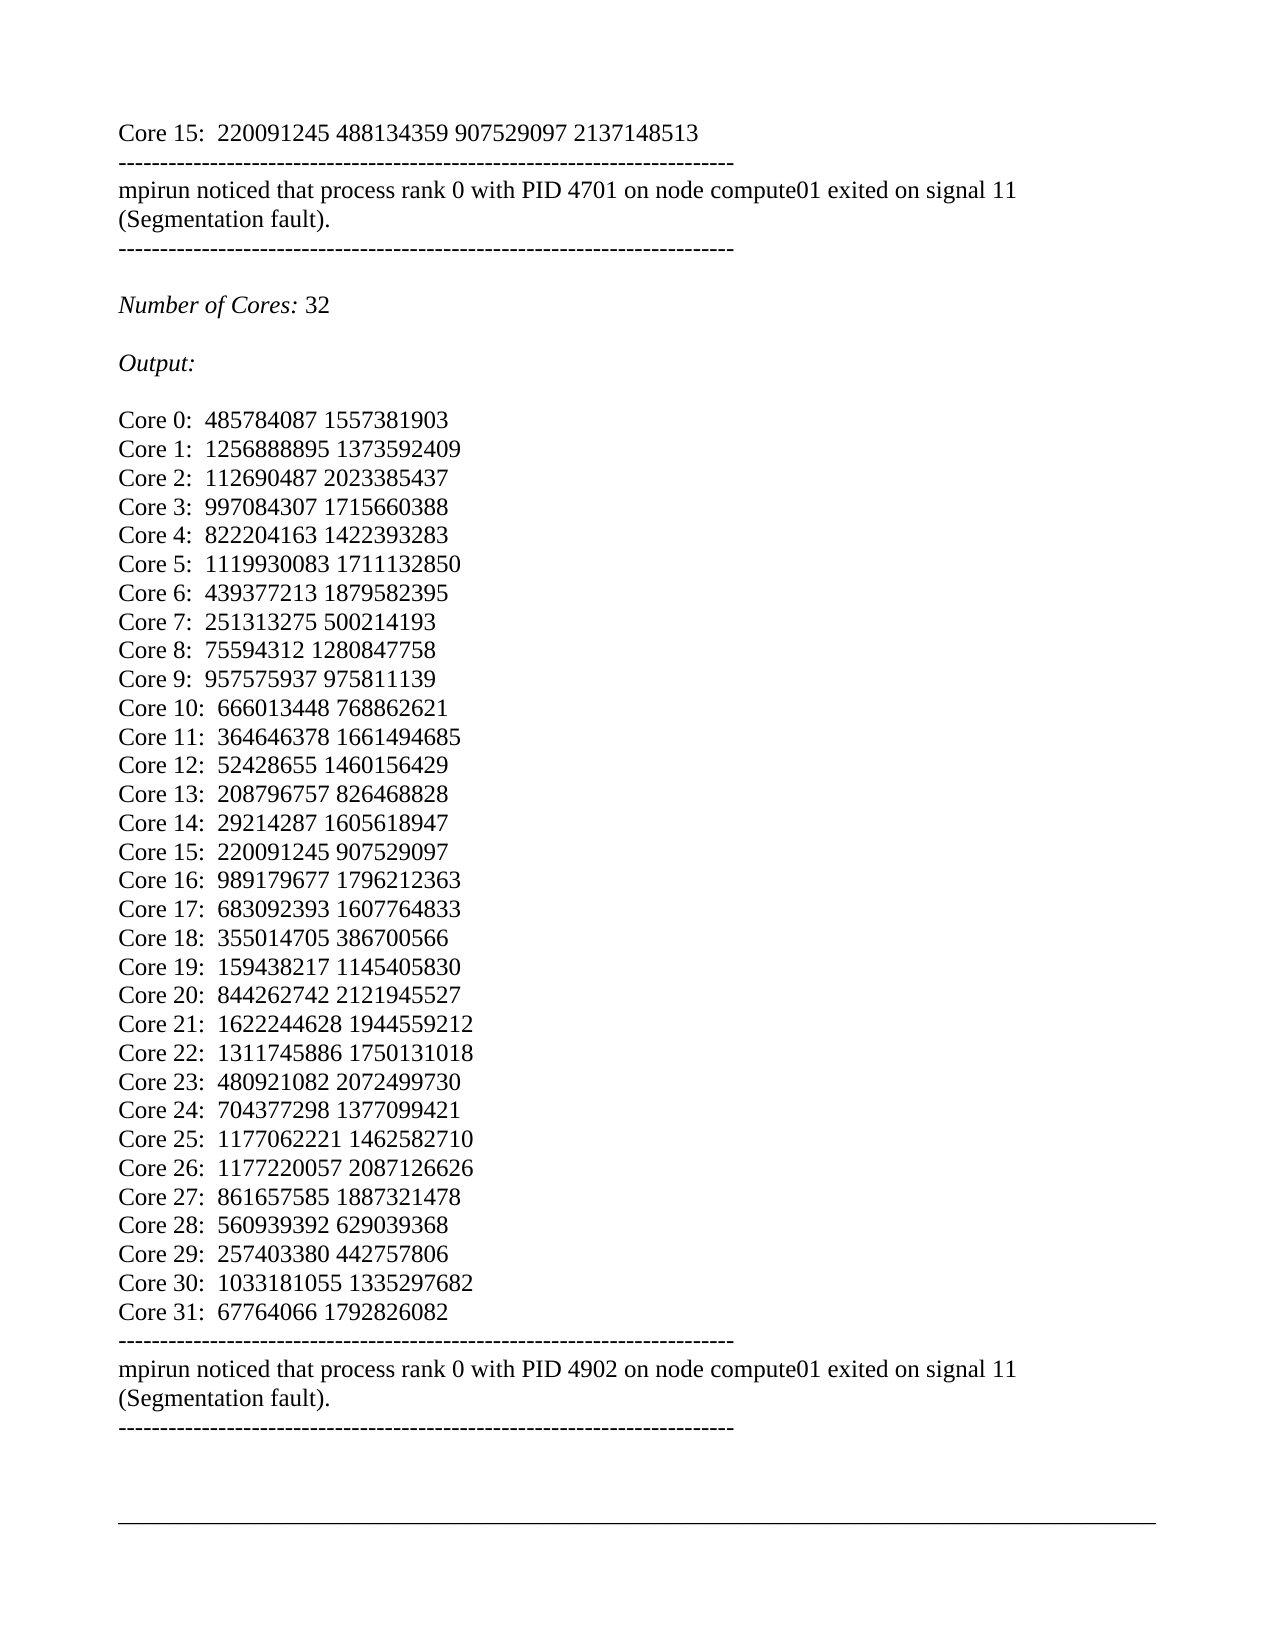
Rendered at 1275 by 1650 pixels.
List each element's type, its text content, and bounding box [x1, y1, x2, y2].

text Core 0: 485784087 1557381903 Core 1: 1256888895 1373592409 Core 2: 112690487 2023385437 Core 3: 997084307 1715660388 Core 4: 822204163 1422393283 Core 5: 1119930083 1711132850 Core 6: 439377213 1879582395 Core 7: 251313275 500214193 Core 8: 75594312 1280847758 Core 9: 957575937 975811139 Core 10: 666013448 768862621 Core 11: 364646378 1661494685 Core 12: 52428655 1460156429 Core 13: 208796757 826468828 Core 14: 29214287 1605618947 Core 15: 220091245 907529097 Core 16: 989179677 1796212363 Core 17: 683092393 1607764833 Core 18: 355014705 386700566 Core 19: 159438217 1145405830 Core 20: 844262742 2121945527 Core 21: 1622244628 1944559212 Core 22: 1311745886 1750131018 Core 23: 480921082 2072499730 Core 24: 704377298 1377099421 Core 25: 1177062221 1462582710 Core 26: 1177220057 2087126626 Core 27: 861657585 1887321478 Core 28: 560939392 629039368 Core 29: 257403380 442757806 Core 30: 1033181055 1335297682 Core 31: 67764066 1792826082 -------------------------------------------------------------------------- mpirun noticed that process rank 0 with PID 4902 on node compute01 exited on signal 11 (Segmentation fault). -------------------------------------------------------------------------- [118, 406, 1157, 1469]
text Output: [118, 348, 1157, 377]
text ___________________________________________________________________________________ [118, 1498, 1157, 1527]
text Core 15: 220091245 488134359 907529097 2137148513 -------------------------------------------------------------------------- mpirun noticed that process rank 0 with PID 4701 on node compute01 exited on signal 11 (Segmentation fault). -------------------------------------------------------------------------- [118, 118, 1157, 291]
text Number of Cores: 32 [118, 291, 1157, 319]
